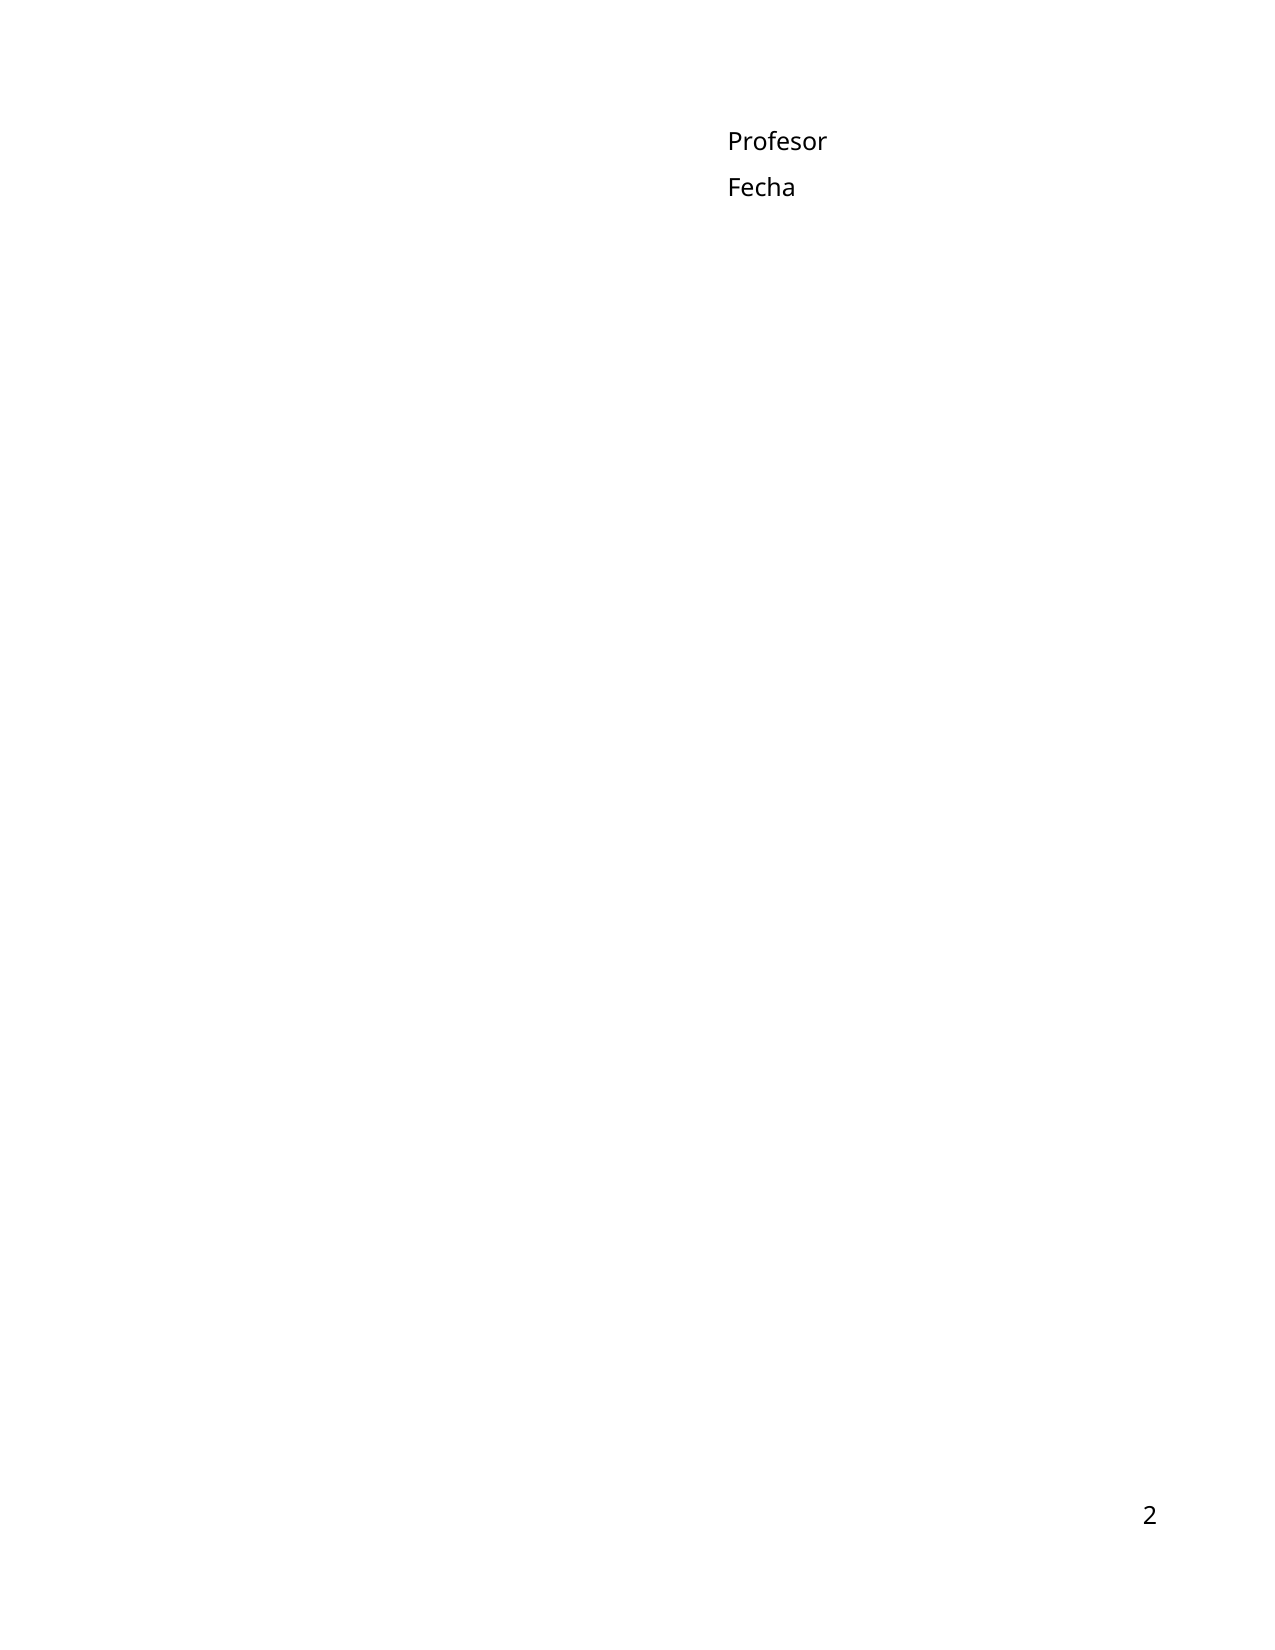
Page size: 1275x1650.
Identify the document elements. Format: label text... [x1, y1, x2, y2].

table_cell [886, 164, 1156, 209]
table_cell [886, 118, 1156, 164]
table_cell Fecha [722, 164, 886, 209]
table_cell Profesor [722, 118, 886, 164]
